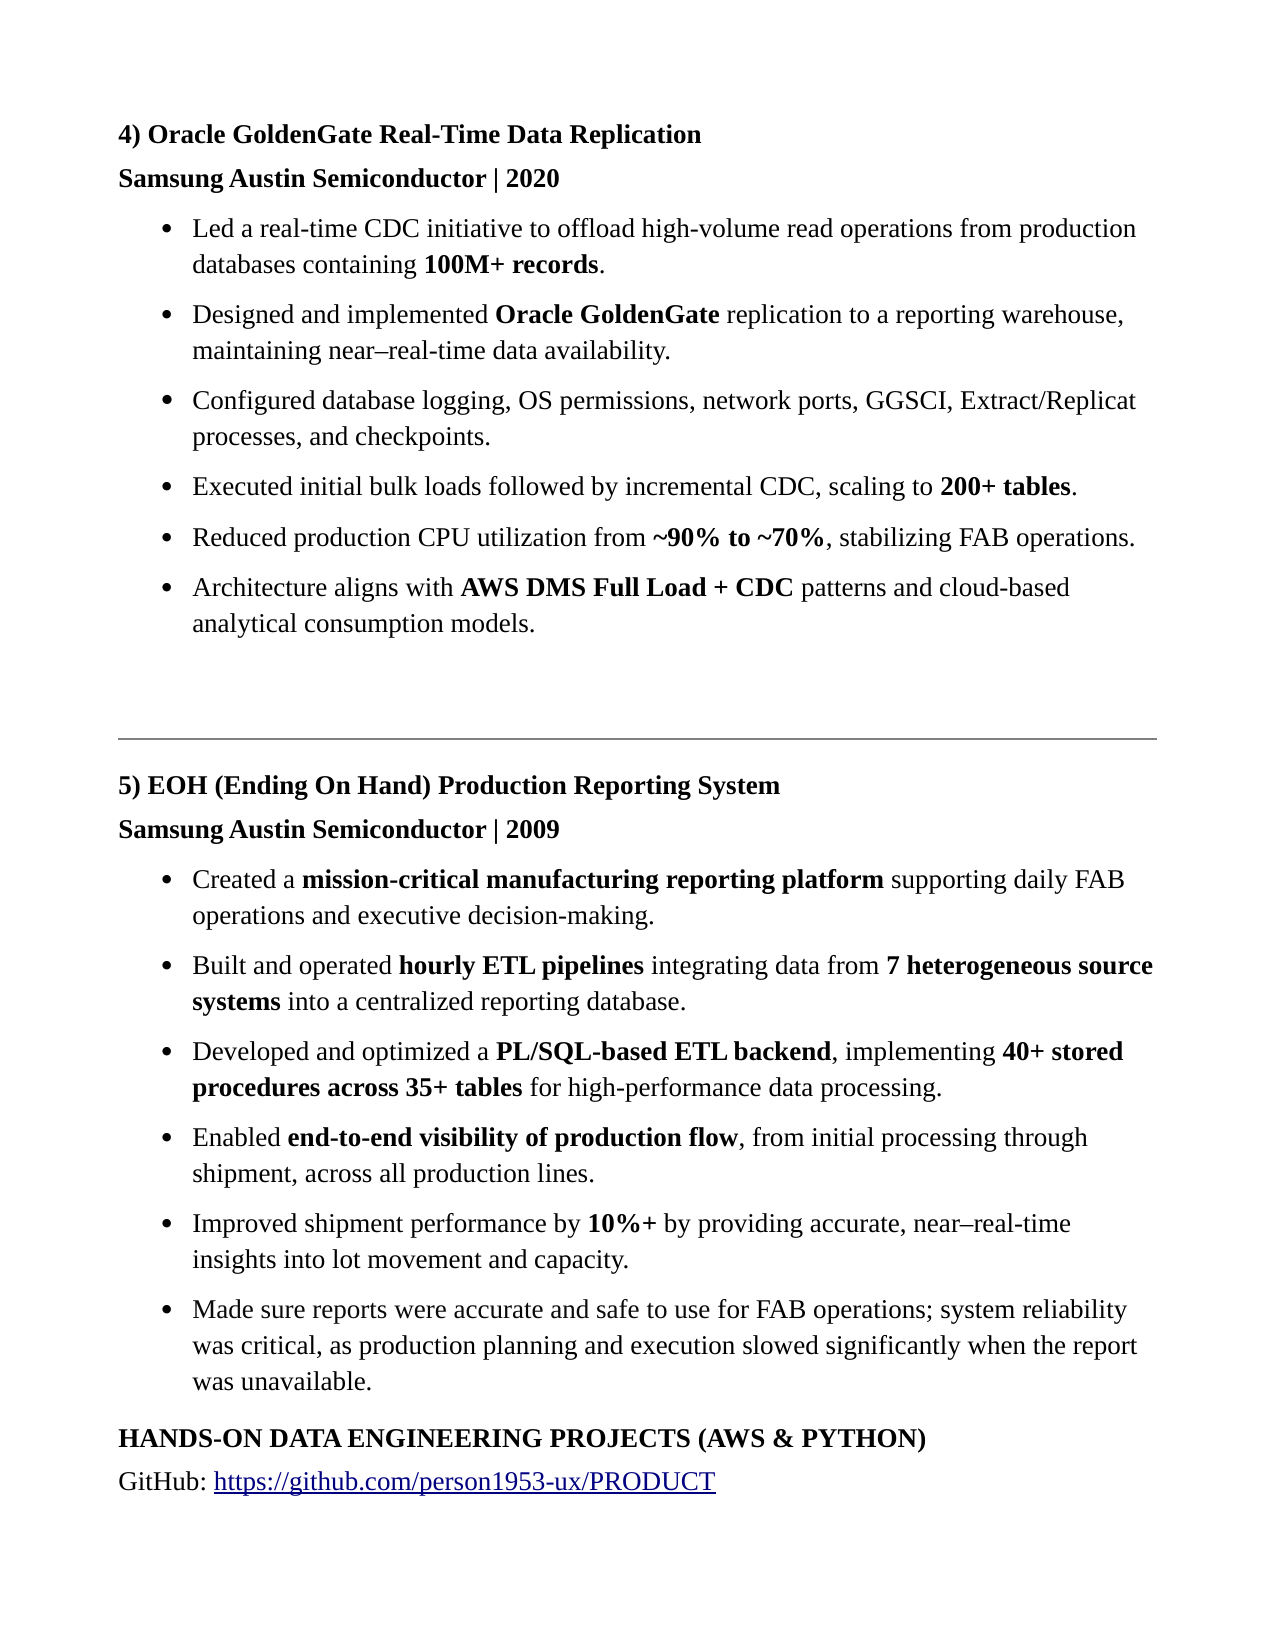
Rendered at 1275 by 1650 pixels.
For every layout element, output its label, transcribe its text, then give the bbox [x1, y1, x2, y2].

list Led a real-time CDC initiative to offload high-volume read operations from production databases containing 100M+ records. [162, 212, 1157, 279]
subtitle 4) Oracle GoldenGate Real-Time Data Replication [118, 118, 1157, 149]
text Samsung Austin Semiconductor | 2020 [118, 162, 1157, 193]
list Enabled end-to-end visibility of production flow, from initial processing through shipment, across all production lines. [162, 1122, 1157, 1188]
list Built and operated hourly ETL pipelines integrating data from 7 heterogeneous source systems into a centralized reporting database. [162, 949, 1157, 1016]
subtitle HANDS-ON DATA ENGINEERING PROJECTS (AWS & PYTHON) [118, 1422, 1157, 1453]
list Created a mission-critical manufacturing reporting platform supporting daily FAB operations and executive decision-making. [162, 863, 1157, 930]
list Developed and optimized a PL/SQL-based ETL backend, implementing 40+ stored procedures across 35+ tables for high-performance data processing. [162, 1036, 1157, 1102]
text Samsung Austin Semiconductor | 2009 [118, 813, 1157, 844]
list Designed and implemented Oracle GoldenGate replication to a reporting warehouse, maintaining near–real-time data availability. [162, 298, 1157, 365]
list Executed initial bulk loads followed by incremental CDC, scaling to 200+ tables. [162, 470, 1157, 501]
list Improved shipment performance by 10%+ by providing accurate, near–real-time insights into lot movement and capacity. [162, 1208, 1157, 1274]
list Made sure reports were accurate and safe to use for FAB operations; system reliability was critical, as production planning and execution slowed significantly when the report was unavailable. [162, 1294, 1157, 1396]
list Architecture aligns with AWS DMS Full Load + CDC patterns and cloud-based analytical consumption models. [162, 571, 1157, 638]
list Configured database logging, OS permissions, network ports, GGSCI, Extract/Replicat processes, and checkpoints. [162, 384, 1157, 451]
list Reduced production CPU utilization from ~90% to ~70%, stabilizing FAB operations. [162, 521, 1157, 552]
text GitHub: https://github.com/person1953-ux/PRODUCT [118, 1465, 1157, 1496]
subtitle 5) EOH (Ending On Hand) Production Reporting System [118, 769, 1157, 801]
